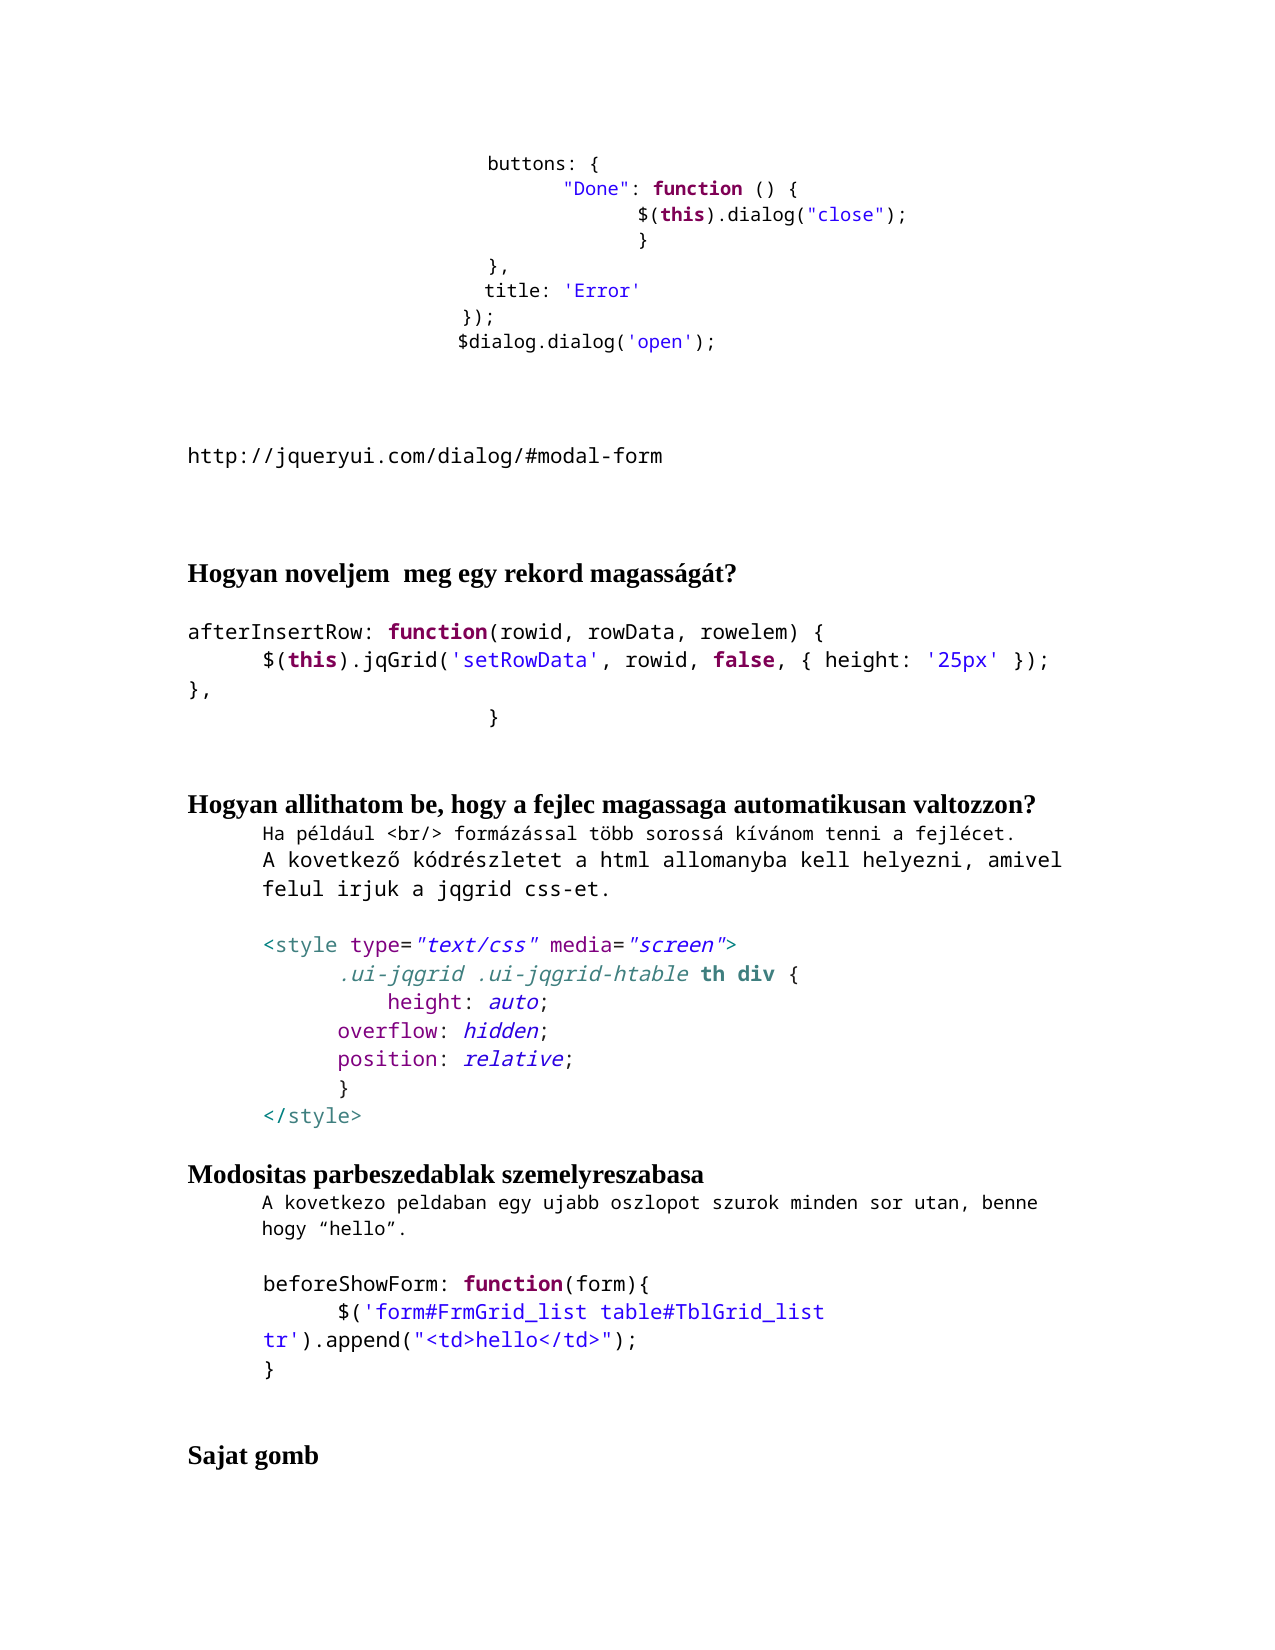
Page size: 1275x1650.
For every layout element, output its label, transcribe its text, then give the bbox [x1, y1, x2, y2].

text $(this).dialog("close"); [281, 201, 1087, 227]
text } [263, 1354, 1087, 1382]
text } [187, 1073, 1087, 1101]
text Hogyan allithatom be, hogy a fejlec magassaga automatikusan valtozzon? [187, 789, 1087, 820]
text position: relative; [187, 1044, 1087, 1073]
text }); [281, 303, 1087, 329]
text Ha például <br/> formázással több sorossá kívánom tenni a fejlécet. [262, 820, 1087, 845]
text $(this).jqGrid('setRowData', rowid, false, { height: '25px' }); [187, 645, 1087, 674]
text http://jqueryui.com/dialog/#modal-form [187, 442, 1087, 470]
text $('form#FrmGrid_list table#TblGrid_list tr').append("<td>hello</td>"); [263, 1297, 1087, 1354]
text $dialog.dialog('open'); [281, 329, 1087, 354]
text height: auto; [187, 987, 1087, 1016]
text .ui-jqgrid .ui-jqgrid-htable th div { [187, 959, 1087, 987]
text } [281, 227, 1087, 252]
text buttons: { [281, 150, 1087, 176]
text overflow: hidden; [187, 1016, 1087, 1044]
text Sajat gomb [187, 1439, 1087, 1471]
text } [267, 702, 1087, 731]
text <style type="text/css" media="screen"> [187, 931, 1087, 959]
text A kovetkező kódrészletet a html allomanyba kell helyezni, amivel felul irjuk a jqgrid css-et. [262, 845, 1087, 902]
text }, [187, 674, 1087, 702]
text Hogyan noveljem meg egy rekord magasságát? [187, 557, 1087, 588]
text </style> [187, 1101, 1087, 1130]
text }, [281, 252, 1087, 278]
text afterInsertRow: function(rowid, rowData, rowelem) { [187, 617, 1087, 645]
text A kovetkezo peldaban egy ujabb oszlopot szurok minden sor utan, benne hogy “hello”. [262, 1189, 1087, 1240]
text Modositas parbeszedablak szemelyreszabasa [187, 1158, 1087, 1189]
text "Done": function () { [281, 176, 1087, 201]
text title: 'Error' [281, 278, 1087, 303]
text beforeShowForm: function(form){ [263, 1269, 1087, 1297]
